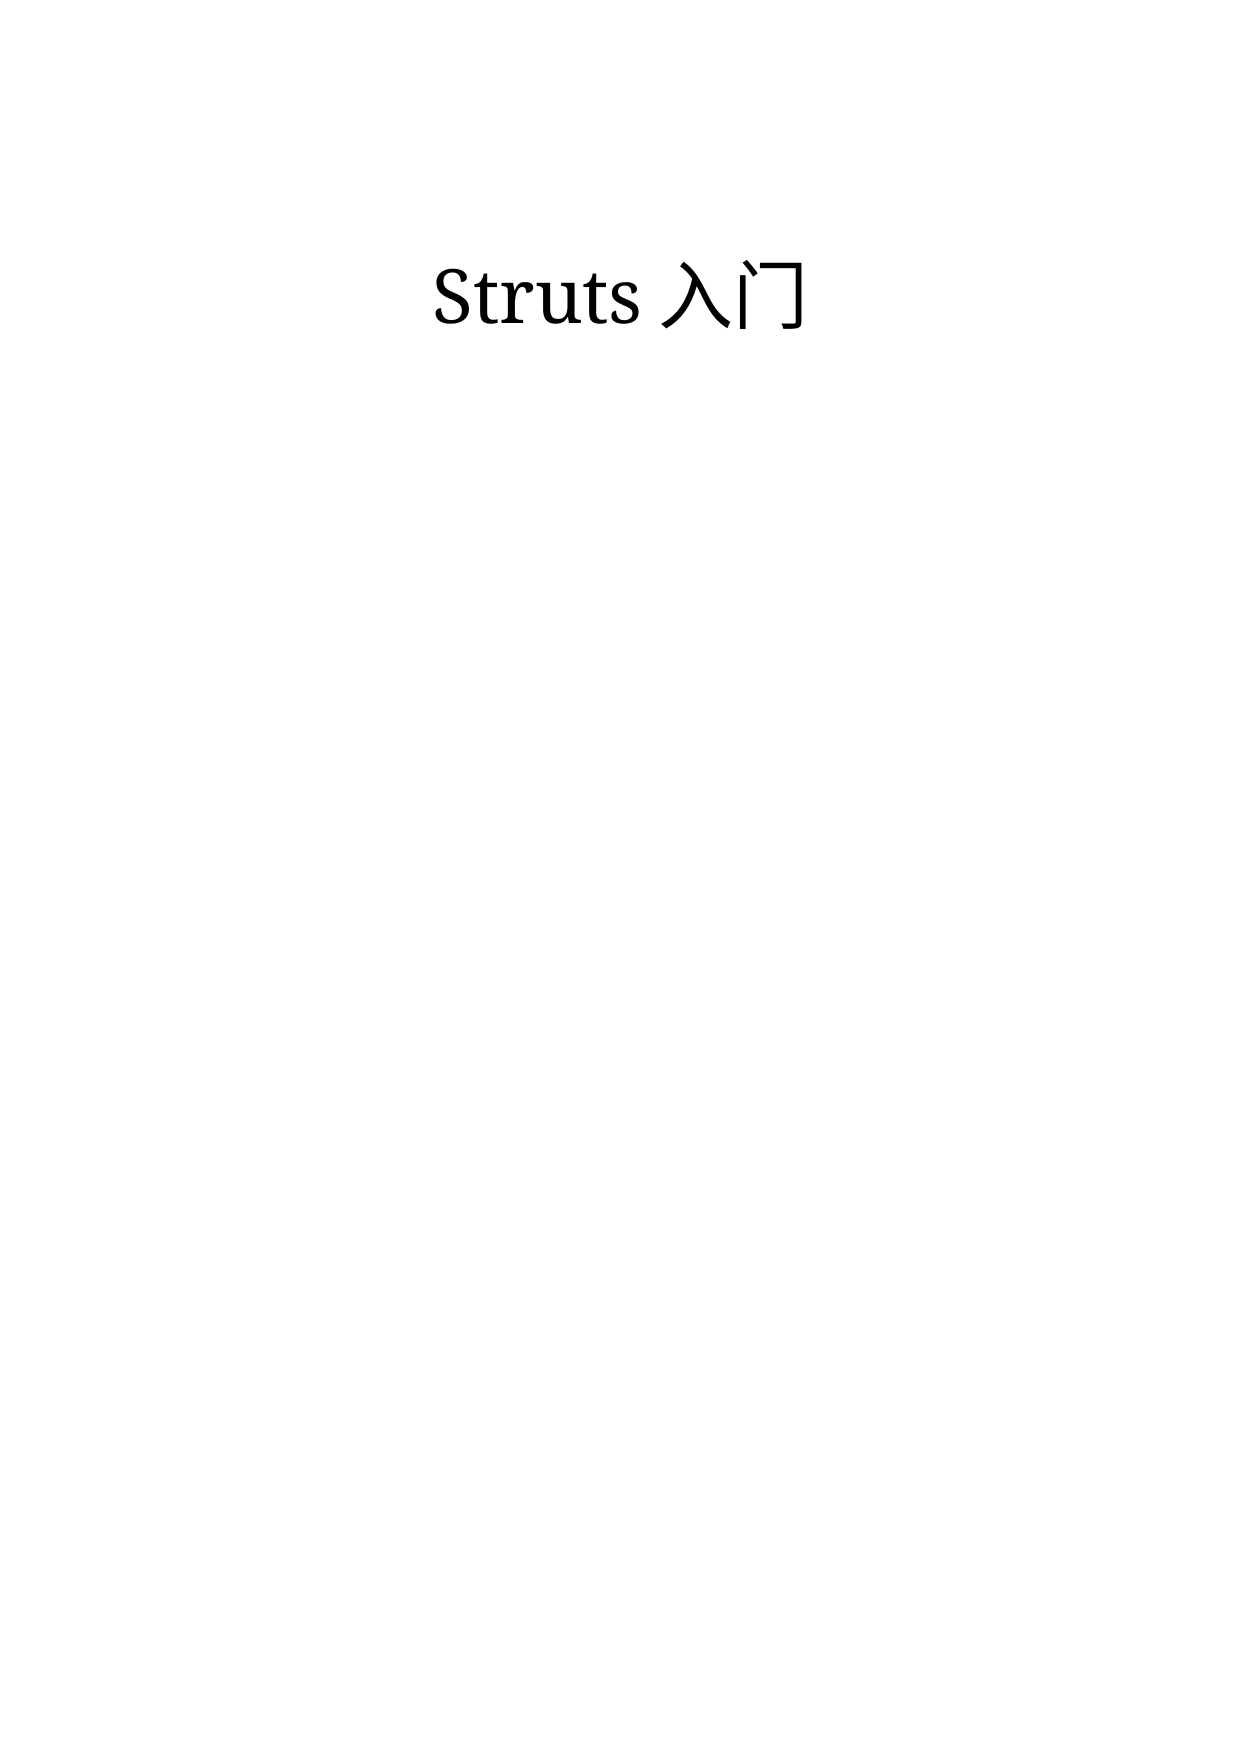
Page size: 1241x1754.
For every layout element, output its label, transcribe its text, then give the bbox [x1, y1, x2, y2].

text Struts入门 [118, 236, 1122, 345]
